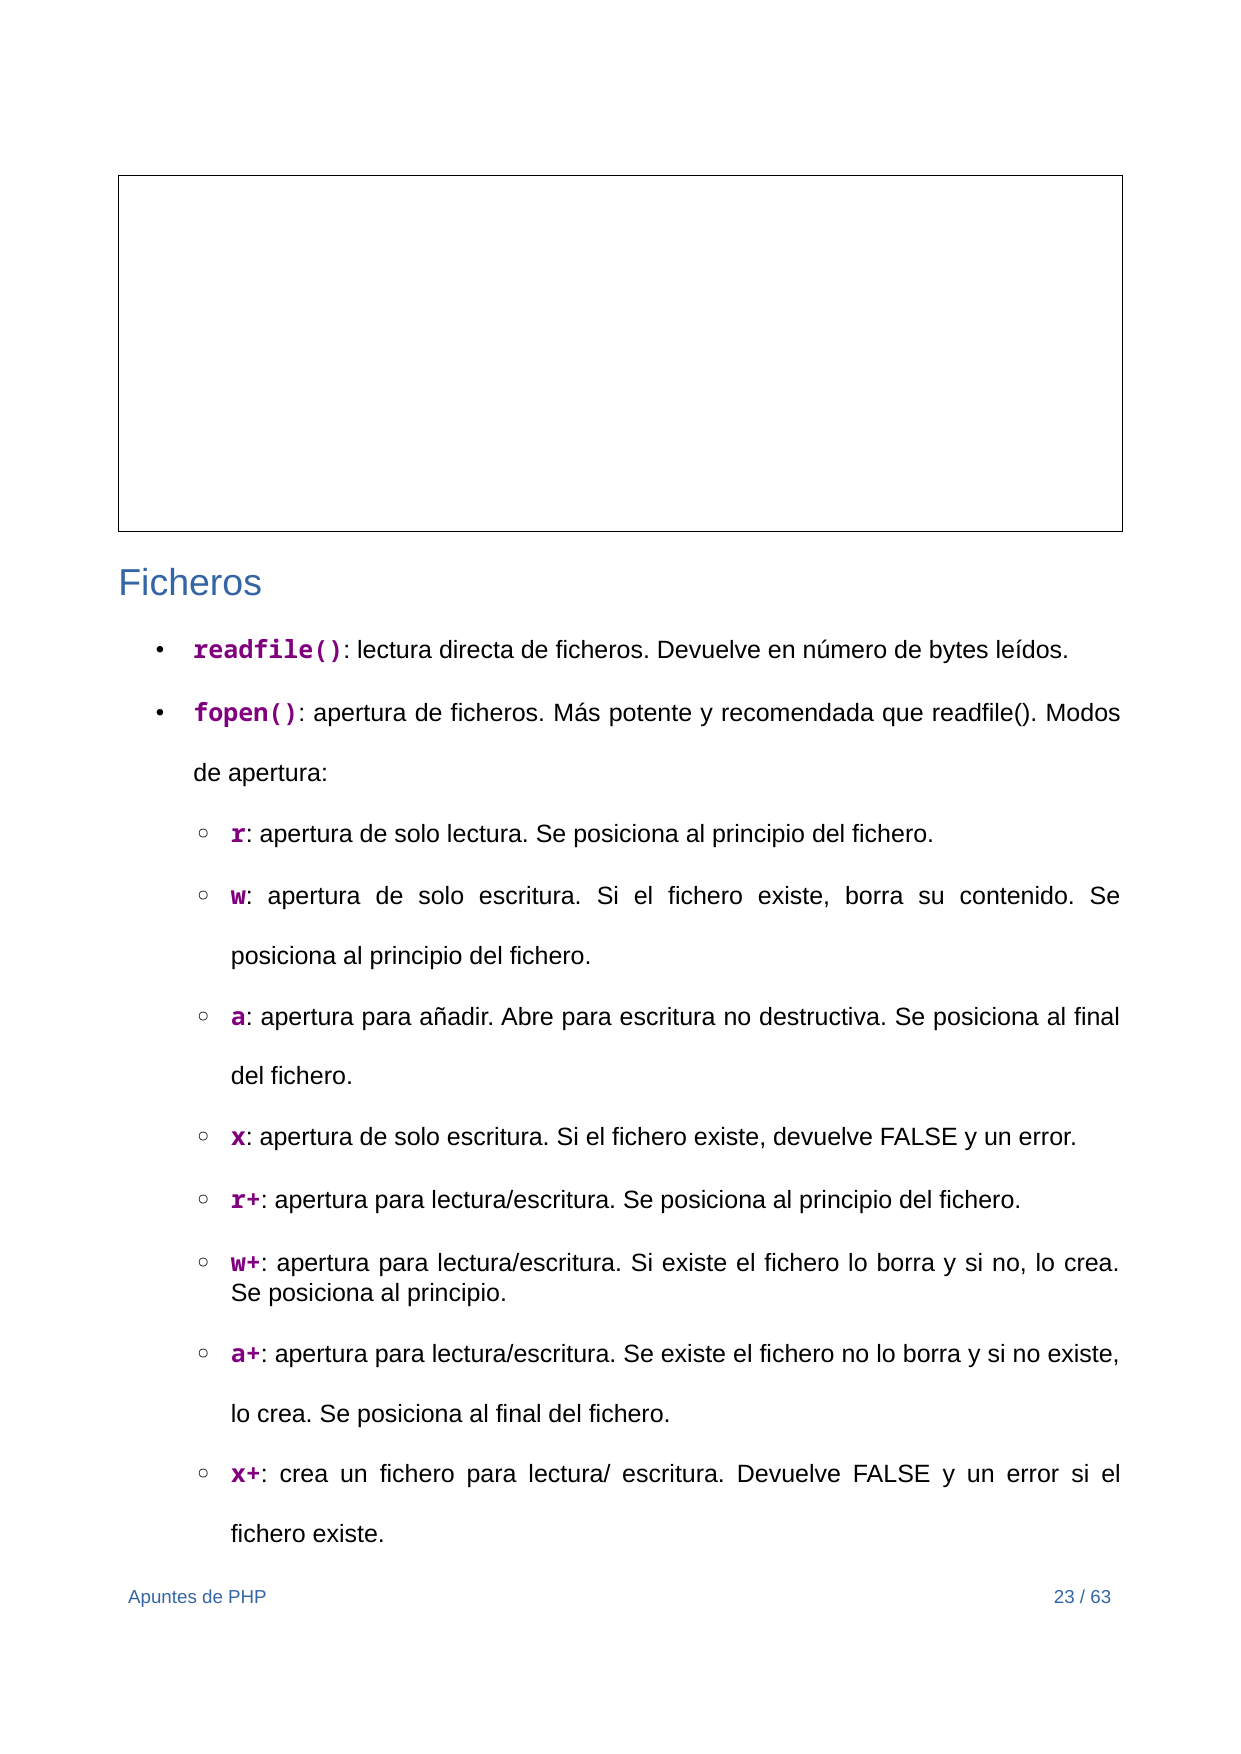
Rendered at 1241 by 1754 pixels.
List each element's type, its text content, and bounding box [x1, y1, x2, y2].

list r: apertura de solo lectura. Se posiciona al principio del fichero. [193, 815, 1122, 849]
table_cell [119, 176, 1122, 531]
text Ficheros [118, 560, 1122, 603]
list readfile(): lectura directa de ficheros. Devuelve en número de bytes leídos. [156, 632, 1122, 666]
list a: apertura para añadir. Abre para escritura no destructiva. Se posiciona al final del fichero. [193, 998, 1122, 1090]
list r+: apertura para lectura/escritura. Se posiciona al principio del fichero. [193, 1181, 1122, 1216]
list x: apertura de solo escritura. Si el fichero existe, devuelve FALSE y un error. [193, 1119, 1122, 1153]
list w: apertura de solo escritura. Si el fichero existe, borra su contenido. Se posiciona al principio del fichero. [193, 878, 1122, 969]
list x+: crea un fichero para lectura/ escritura. Devuelve FALSE y un error si el fichero existe. [193, 1456, 1122, 1548]
list w+: apertura para lectura/escritura. Si existe el fichero lo borra y si no, lo crea. Se posiciona al principio. [193, 1244, 1122, 1307]
list a+: apertura para lectura/escritura. Se existe el fichero no lo borra y si no existe, lo crea. Se posiciona al final del fichero. [193, 1336, 1122, 1427]
list fopen(): apertura de ficheros. Más potente y recomendada que readfile(). Modos de apertura: [156, 695, 1122, 786]
